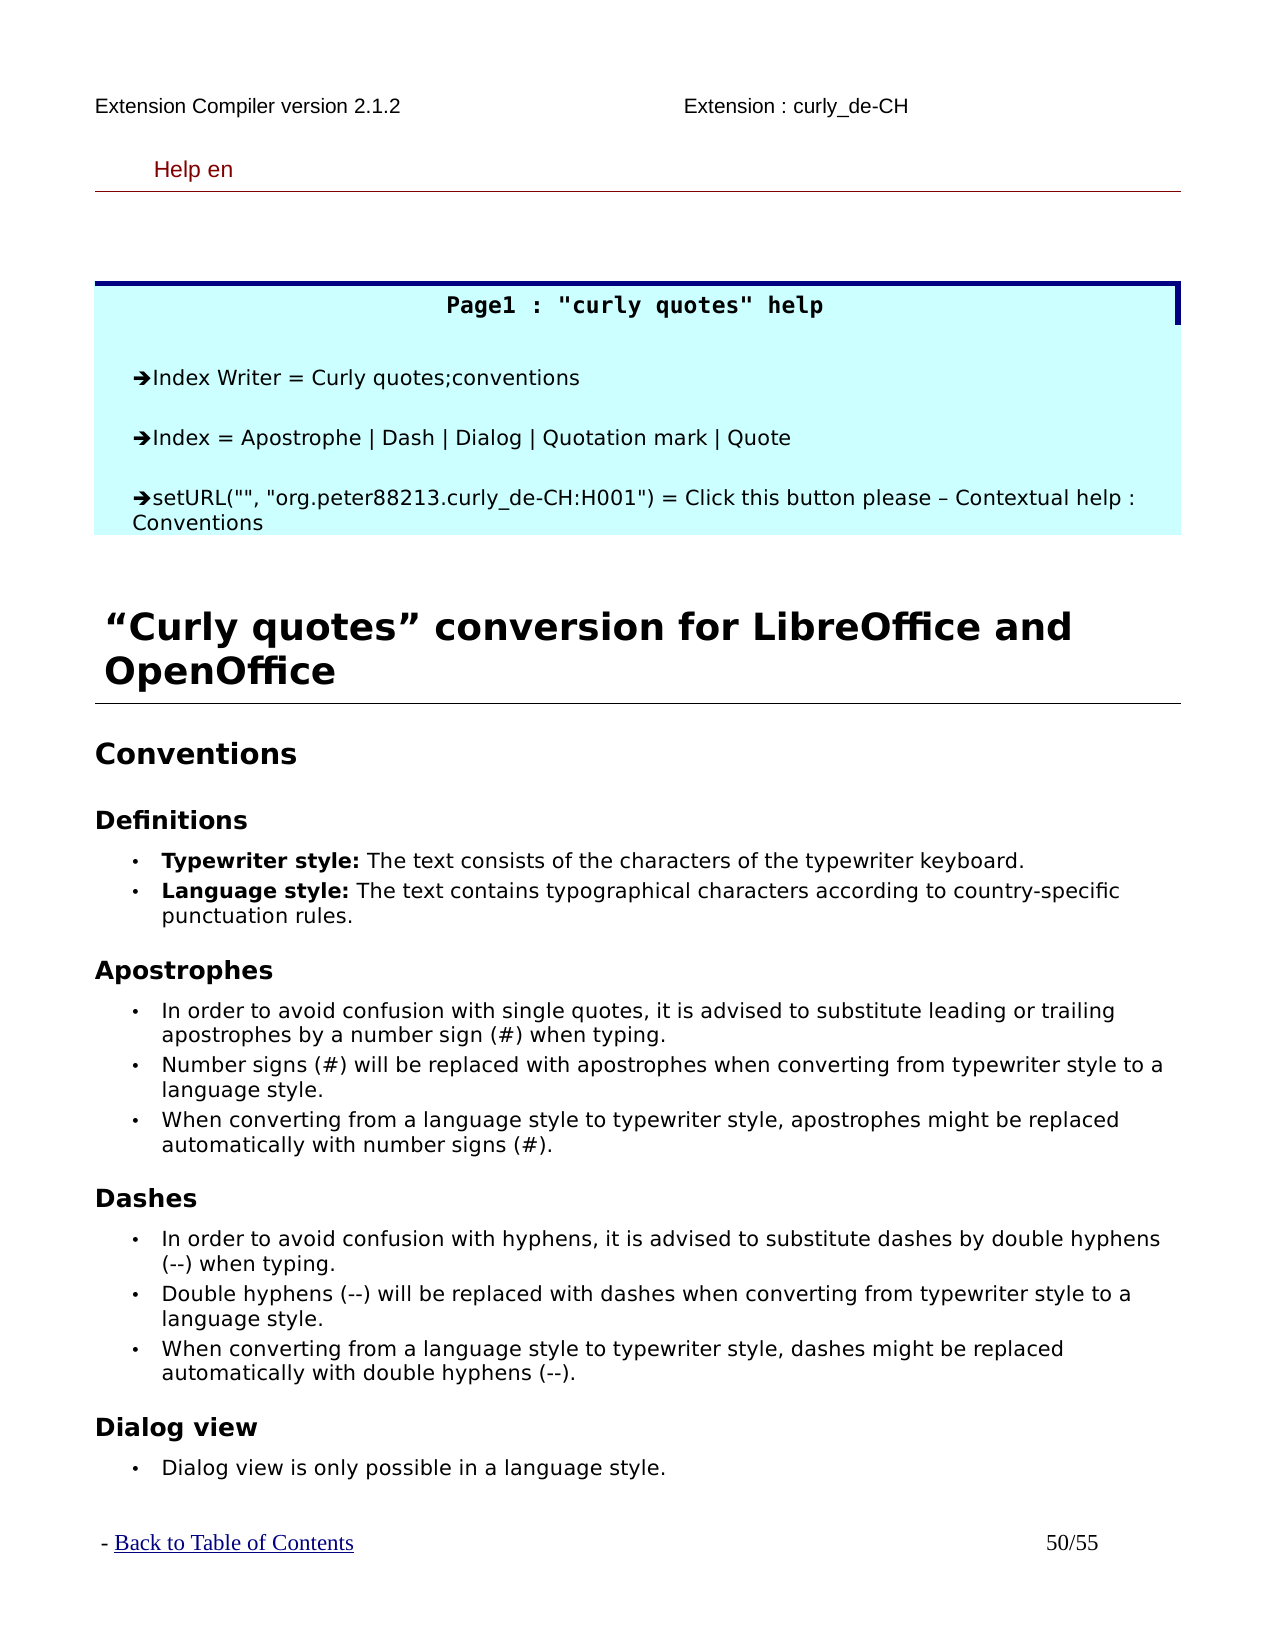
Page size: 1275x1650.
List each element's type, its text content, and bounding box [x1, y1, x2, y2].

text Dialog view [94, 1413, 1181, 1442]
list When converting from a language style to typewriter style, dashes might be replaced automatically with double hyphens (--). [132, 1337, 1181, 1386]
list Language style: The text contains typographical characters according to country-specific punctuation rules. [132, 879, 1181, 928]
text Definitions [94, 807, 1181, 836]
text Dashes [94, 1185, 1181, 1214]
text Conventions [94, 737, 1181, 771]
list setURL("", "org.peter88213.curly_de-CH:H001") = Click this button please – Contextual help : Conventions [94, 486, 1181, 535]
list Index Writer = Curly quotes;conventions [94, 366, 1181, 391]
list Index = Apostrophe | Dash | Dialog | Quotation mark | Quote [94, 426, 1181, 451]
text Apostrophes [94, 956, 1181, 985]
list Number signs (#) will be replaced with apostrophes when converting from typewriter style to a language style. [132, 1053, 1181, 1102]
text Help en [94, 147, 1181, 192]
text Page1 : "curly quotes" help [94, 282, 1175, 325]
list In order to avoid confusion with single quotes, it is advised to substitute leading or trailing apostrophes by a number sign (#) when typing. [132, 998, 1181, 1047]
list Double hyphens (--) will be replaced with dashes when converting from typewriter style to a language style. [132, 1282, 1181, 1331]
list Dialog view is only possible in a language style. [132, 1456, 1181, 1481]
list When converting from a language style to typewriter style, apostrophes might be replaced automatically with number signs (#). [132, 1108, 1181, 1157]
list Typewriter style: The text consists of the characters of the typewriter keyboard. [132, 849, 1181, 873]
list In order to avoid confusion with hyphens, it is advised to substitute dashes by double hyphens (--) when typing. [132, 1227, 1181, 1276]
text “Curly quotes” conversion for LibreOffice and OpenOffice [94, 596, 1181, 703]
